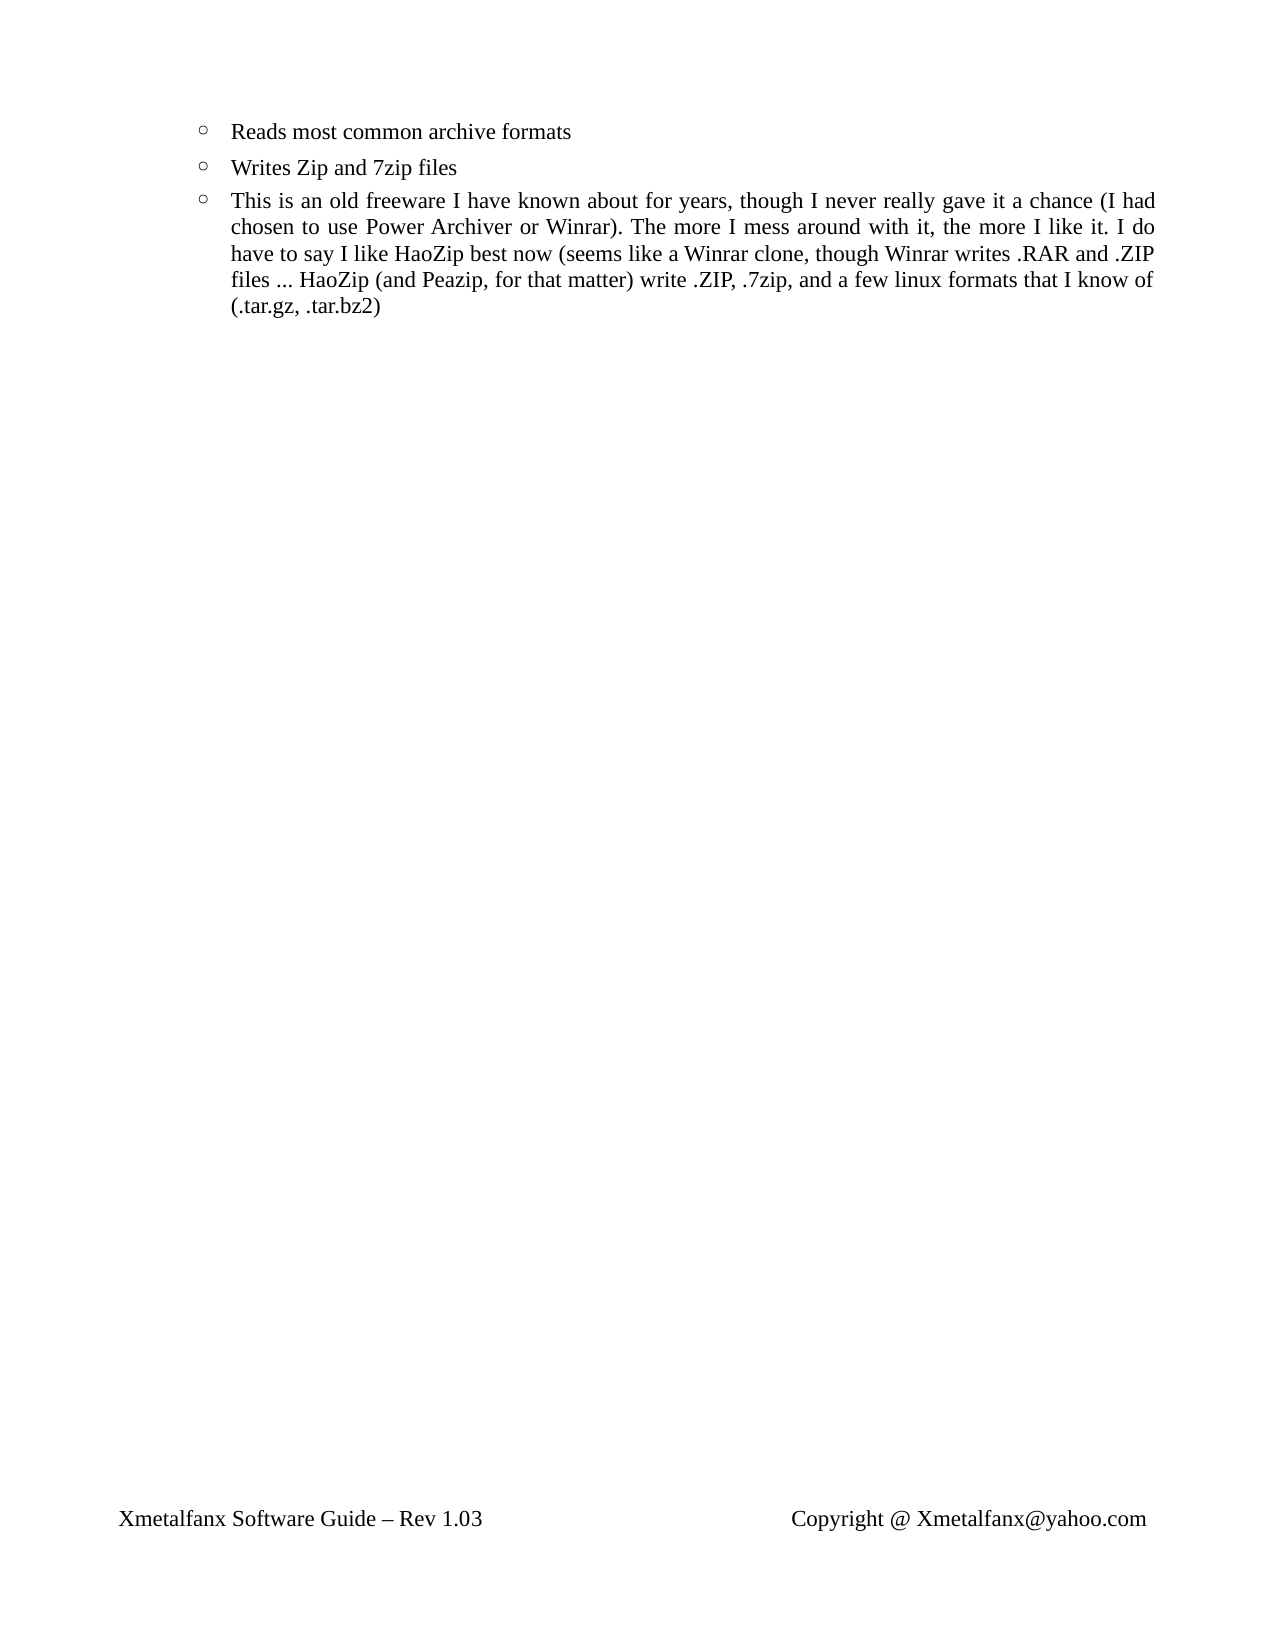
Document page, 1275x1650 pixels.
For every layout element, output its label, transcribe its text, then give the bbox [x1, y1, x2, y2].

list This is an old freeware I have known about for years, though I never really gave it a chance (I had chosen to use Power Archiver or Winrar). The more I mess around with it, the more I like it. I do have to say I like HaoZip best now (seems like a Winrar clone, though Winrar writes .RAR and .ZIP files ... HaoZip (and Peazip, for that matter) write .ZIP, .7zip, and a few linux formats that I know of (.tar.gz, .tar.bz2) [193, 187, 1157, 319]
list Reads most common archive formats [193, 118, 1157, 145]
list Writes Zip and 7zip files [193, 154, 1157, 181]
